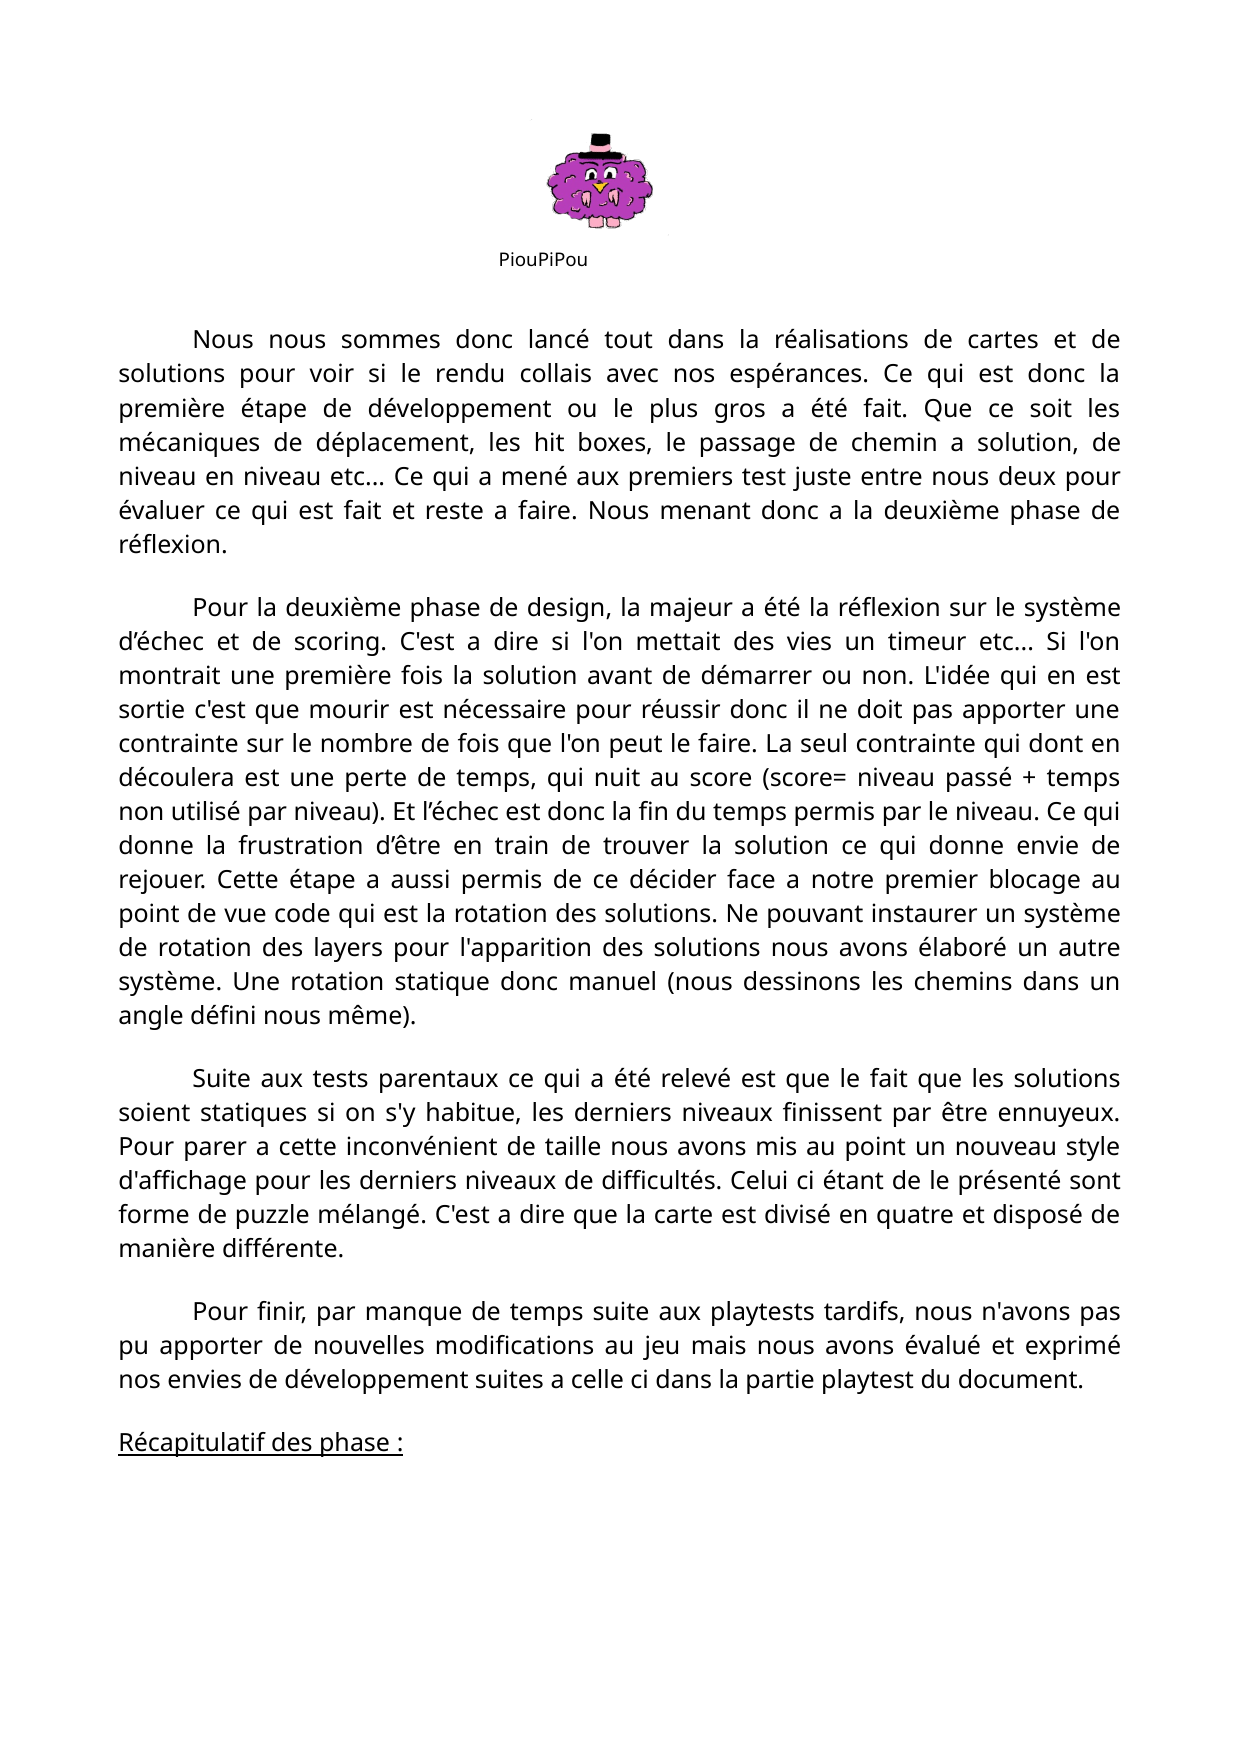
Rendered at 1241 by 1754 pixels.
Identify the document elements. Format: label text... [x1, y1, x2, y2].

picture [529, 119, 680, 247]
text PiouPiPou [118, 118, 1122, 272]
text Récapitulatif des phase : [118, 1425, 1122, 1459]
text Suite aux tests parentaux ce qui a été relevé est que le fait que les solutions soient statiques si on s'y habitue, les derniers niveaux finissent par être ennuyeux. Pour parer a cette inconvénient de taille nous avons mis au point un nouveau style d'affichage pour les derniers niveaux de difficultés. Celui ci étant de le présenté sont forme de puzzle mélangé. C'est a dire que la carte est divisé en quatre et disposé de manière différente. [118, 1061, 1122, 1265]
text Nous nous sommes donc lancé tout dans la réalisations de cartes et de solutions pour voir si le rendu collais avec nos espérances. Ce qui est donc la première étape de développement ou le plus gros a été fait. Que ce soit les mécaniques de déplacement, les hit boxes, le passage de chemin a solution, de niveau en niveau etc... Ce qui a mené aux premiers test juste entre nous deux pour évaluer ce qui est fait et reste a faire. Nous menant donc a la deuxième phase de réflexion. [118, 322, 1122, 561]
text Pour finir, par manque de temps suite aux playtests tardifs, nous n'avons pas pu apporter de nouvelles modifications au jeu mais nous avons évalué et exprimé nos envies de développement suites a celle ci dans la partie playtest du document. [118, 1294, 1122, 1396]
text Pour la deuxième phase de design, la majeur a été la réflexion sur le système d’échec et de scoring. C'est a dire si l'on mettait des vies un timeur etc... Si l'on montrait une première fois la solution avant de démarrer ou non. L'idée qui en est sortie c'est que mourir est nécessaire pour réussir donc il ne doit pas apporter une contrainte sur le nombre de fois que l'on peut le faire. La seul contrainte qui dont en découlera est une perte de temps, qui nuit au score (score= niveau passé + temps non utilisé par niveau). Et l’échec est donc la fin du temps permis par le niveau. Ce qui donne la frustration d’être en train de trouver la solution ce qui donne envie de rejouer. Cette étape a aussi permis de ce décider face a notre premier blocage au point de vue code qui est la rotation des solutions. Ne pouvant instaurer un système de rotation des layers pour l'apparition des solutions nous avons élaboré un autre système. Une rotation statique donc manuel (nous dessinons les chemins dans un angle défini nous même). [118, 589, 1122, 1032]
